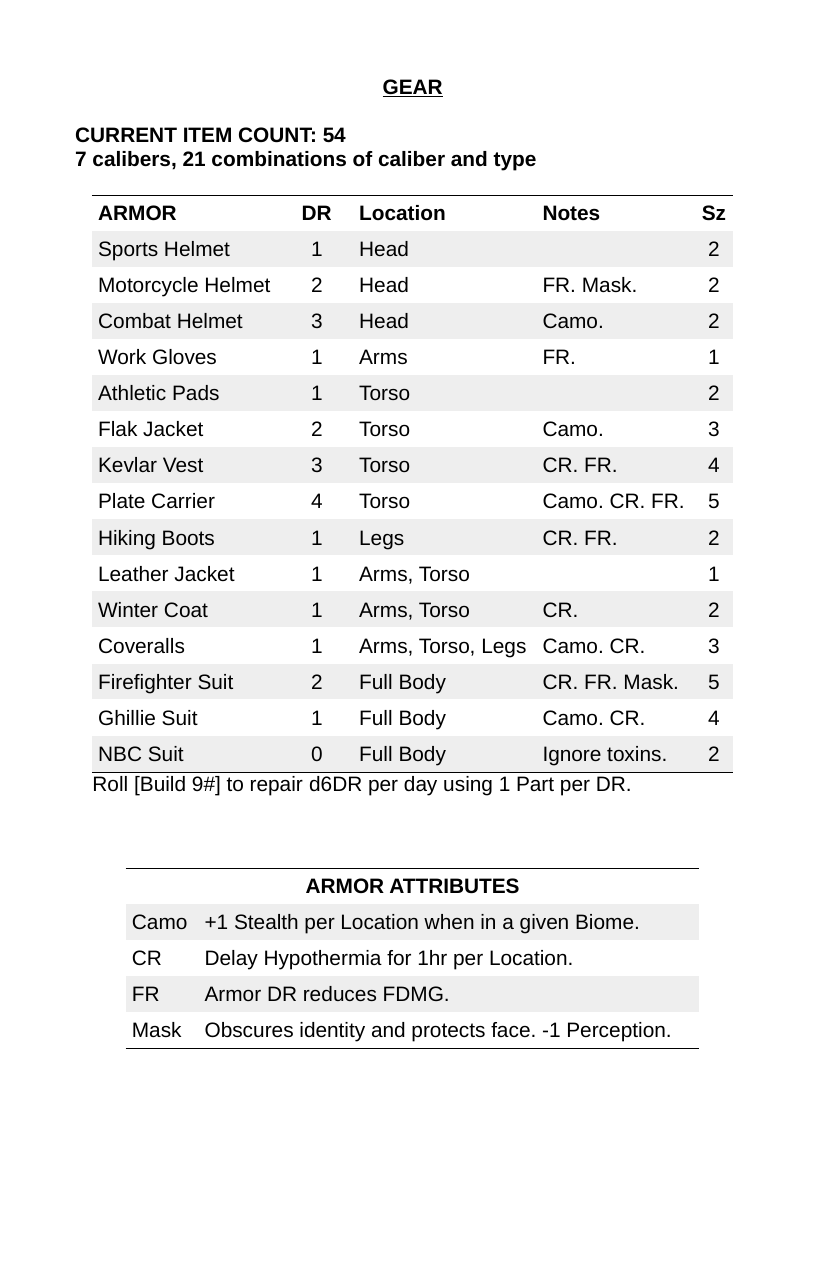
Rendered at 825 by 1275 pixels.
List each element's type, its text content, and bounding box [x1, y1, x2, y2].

table_cell Legs [353, 519, 536, 555]
table_cell Hiking Boots [92, 519, 280, 555]
table_cell 5 [694, 483, 733, 519]
table_cell 4 [694, 700, 733, 736]
table_cell Torso [353, 447, 536, 483]
table_cell Arms, Torso [353, 591, 536, 627]
table_cell 2 [694, 231, 733, 267]
table_header Location [353, 196, 536, 231]
table_cell Full Body [353, 664, 536, 699]
table_cell [536, 555, 694, 591]
table_cell Winter Coat [92, 591, 280, 627]
table_cell Arms [353, 339, 536, 375]
table_cell Combat Helmet [92, 303, 280, 339]
table_header ARMOR [92, 196, 280, 231]
table_cell 1 [280, 700, 353, 736]
table_cell 3 [694, 411, 733, 447]
table_cell 5 [694, 664, 733, 699]
table_cell CR. FR. [536, 447, 694, 483]
table_cell Obscures identity and protects face. -1 Perception. [198, 1012, 699, 1048]
table_cell +1 Stealth per Location when in a given Biome. [198, 904, 699, 940]
table_cell Sports Helmet [92, 231, 280, 267]
table_cell CR. FR. [536, 519, 694, 555]
table_cell 4 [694, 447, 733, 483]
table_cell 3 [280, 303, 353, 339]
table_header Sz [694, 196, 733, 231]
table_cell 2 [694, 267, 733, 303]
table_cell 1 [280, 375, 353, 411]
text GEAR [75, 75, 750, 99]
table_cell Camo. [536, 411, 694, 447]
table_cell Ignore toxins. [536, 736, 694, 772]
table_cell 3 [694, 627, 733, 663]
table_cell 1 [694, 555, 733, 591]
table_cell Head [353, 231, 536, 267]
table_cell Mask [126, 1012, 198, 1048]
table_cell 2 [280, 267, 353, 303]
text Roll [Build 9#] to repair d6DR per day using 1 Part per DR. [75, 772, 750, 796]
table_cell CR. FR. Mask. [536, 664, 694, 699]
table_cell 2 [694, 736, 733, 772]
table_cell Work Gloves [92, 339, 280, 375]
table_cell 2 [694, 375, 733, 411]
table_cell 1 [280, 591, 353, 627]
table_cell FR. [536, 339, 694, 375]
table_cell 2 [280, 664, 353, 699]
table_cell Firefighter Suit [92, 664, 280, 699]
table_cell 1 [280, 231, 353, 267]
table_cell Leather Jacket [92, 555, 280, 591]
table_cell FR. Mask. [536, 267, 694, 303]
table_cell Full Body [353, 700, 536, 736]
table_cell 1 [280, 519, 353, 555]
table_cell 1 [280, 555, 353, 591]
table_cell 0 [280, 736, 353, 772]
text CURRENT ITEM COUNT: 54 [75, 123, 750, 147]
table_cell 4 [280, 483, 353, 519]
table_cell 2 [694, 519, 733, 555]
table_cell Flak Jacket [92, 411, 280, 447]
table_cell Head [353, 267, 536, 303]
table_cell Athletic Pads [92, 375, 280, 411]
table_cell Armor DR reduces FDMG. [198, 976, 699, 1012]
table_cell Coveralls [92, 627, 280, 663]
table_cell Ghillie Suit [92, 700, 280, 736]
table_header Notes [536, 196, 694, 231]
table_cell 1 [280, 627, 353, 663]
table_cell Head [353, 303, 536, 339]
table_cell Full Body [353, 736, 536, 772]
table_cell Camo. [536, 303, 694, 339]
table_cell Camo [126, 904, 198, 940]
table_cell Arms, Torso, Legs [353, 627, 536, 663]
table_cell Plate Carrier [92, 483, 280, 519]
table_header DR [280, 196, 353, 231]
table_cell [536, 375, 694, 411]
table_cell Camo. CR. FR. [536, 483, 694, 519]
table_cell 1 [694, 339, 733, 375]
table_cell NBC Suit [92, 736, 280, 772]
table_cell Torso [353, 411, 536, 447]
table_cell Kevlar Vest [92, 447, 280, 483]
table_cell 1 [280, 339, 353, 375]
text 7 calibers, 21 combinations of caliber and type [75, 147, 750, 171]
table_header ARMOR ATTRIBUTES [126, 869, 699, 904]
table_cell Torso [353, 483, 536, 519]
table_cell Torso [353, 375, 536, 411]
table_cell Arms, Torso [353, 555, 536, 591]
table_cell 2 [694, 591, 733, 627]
table_cell 2 [280, 411, 353, 447]
table_cell Camo. CR. [536, 700, 694, 736]
table_cell Camo. CR. [536, 627, 694, 663]
table_cell FR [126, 976, 198, 1012]
table_cell 3 [280, 447, 353, 483]
table_cell CR [126, 940, 198, 976]
table_cell 2 [694, 303, 733, 339]
table_cell CR. [536, 591, 694, 627]
table_cell Motorcycle Helmet [92, 267, 280, 303]
table_cell Delay Hypothermia for 1hr per Location. [198, 940, 699, 976]
table_cell [536, 231, 694, 267]
